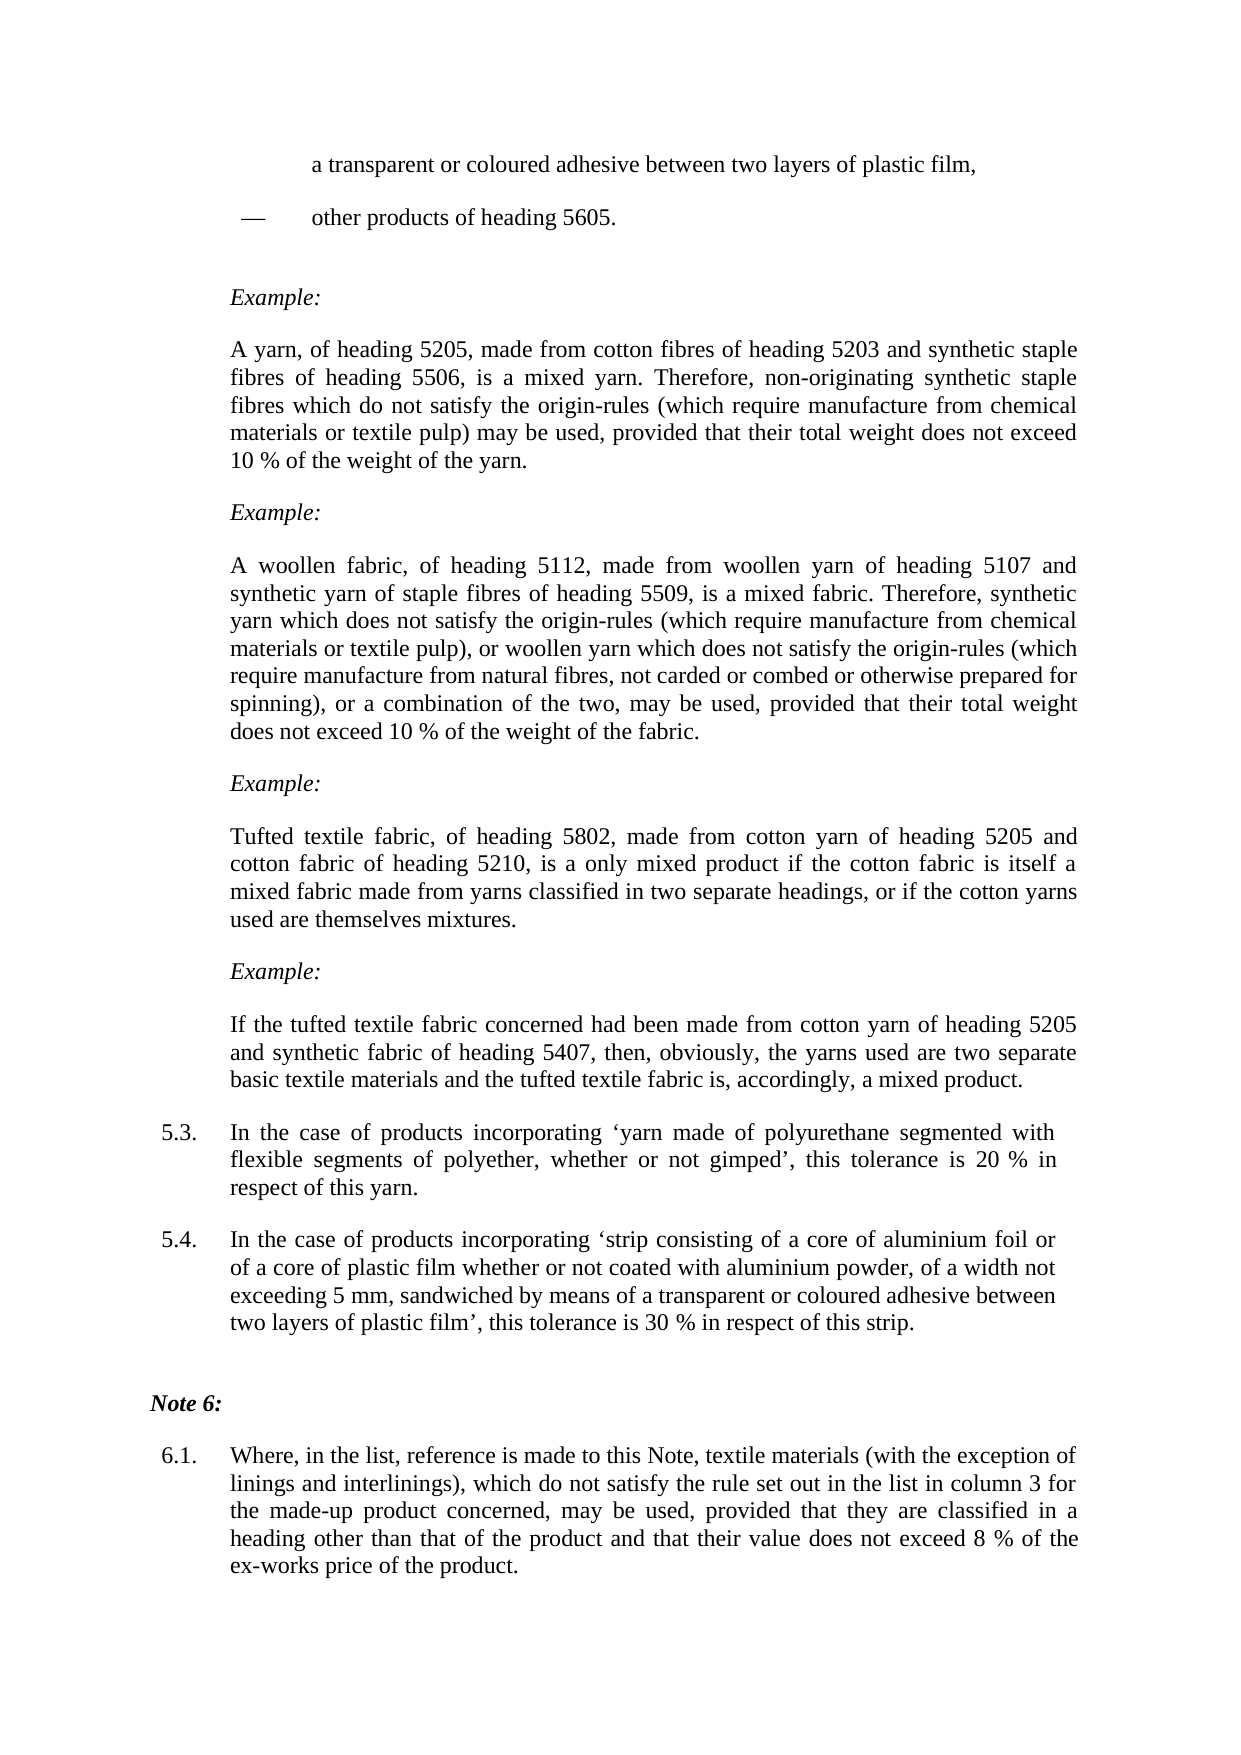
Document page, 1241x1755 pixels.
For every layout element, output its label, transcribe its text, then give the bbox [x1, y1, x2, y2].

table_cell other products of heading 5605. [300, 203, 1079, 255]
table_cell — [230, 203, 300, 255]
table_cell In the case of products incorporating ‘yarn made of polyurethane segmented with flexible segments of polyether, whether or not gimped’, this tolerance is 20 % in respect of this yarn. [219, 1118, 1068, 1226]
table_header 6.1. [150, 1441, 218, 1604]
table_cell [150, 150, 218, 1118]
table_cell Example: A yarn, of heading 5205, made from cotton fibres of heading 5203 and synthetic staple fibres of heading 5506, is a mixed yarn. Therefore, non-originating synthetic staple fibres which do not satisfy the origin-rules (which require manufacture from chemical materials or textile pulp) may be used, provided that their total weight does not exceed 10 % of the weight of the yarn. Example: A woollen fabric, of heading 5112, made from woollen yarn of heading 5107 and synthetic yarn of staple fibres of heading 5509, is a mixed fabric. Therefore, synthetic yarn which does not satisfy the origin-rules (which require manufacture from chemical materials or textile pulp), or woollen yarn which does not satisfy the origin-rules (which require manufacture from natural fibres, not carded or combed or otherwise prepared for spinning), or a combination of the two, may be used, provided that their total weight does not exceed 10 % of the weight of the fabric. Example: Tufted textile fabric, of heading 5802, made from cotton yarn of heading 5205 and cotton fabric of heading 5210, is a only mixed product if the cotton fabric is itself a mixed fabric made from yarns classified in two separate headings, or if the cotton yarns used are themselves mixtures. Example: If the tufted textile fabric concerned had been made from cotton yarn of heading 5205 and synthetic fabric of heading 5407, then, obviously, the yarns used are two separate basic textile materials and the tufted textile fabric is, accordingly, a mixed product. [219, 150, 1090, 1118]
table_cell a transparent or coloured adhesive between two layers of plastic film, [300, 150, 1079, 203]
table_cell In the case of products incorporating ‘strip consisting of a core of aluminium foil or of a core of plastic film whether or not coated with aluminium powder, of a width not exceeding 5 mm, sandwiched by means of a transparent or coloured adhesive between two layers of plastic film’, this tolerance is 30 % in respect of this strip. [219, 1226, 1068, 1361]
table_header Where, in the list, reference is made to this Note, textile materials (with the exception of linings and interlinings), which do not satisfy the rule set out in the list in column 3 for the made-up product concerned, may be used, provided that they are classified in a heading other than that of the product and that their value does not exceed 8 % of the ex-works price of the product. [219, 1441, 1090, 1604]
table_cell 5.3. [150, 1118, 218, 1226]
table_cell [1068, 1118, 1090, 1226]
text Note 6: [150, 1388, 1090, 1416]
table_cell [230, 150, 300, 203]
table_cell [1068, 1226, 1090, 1361]
table_cell 5.4. [150, 1226, 218, 1361]
